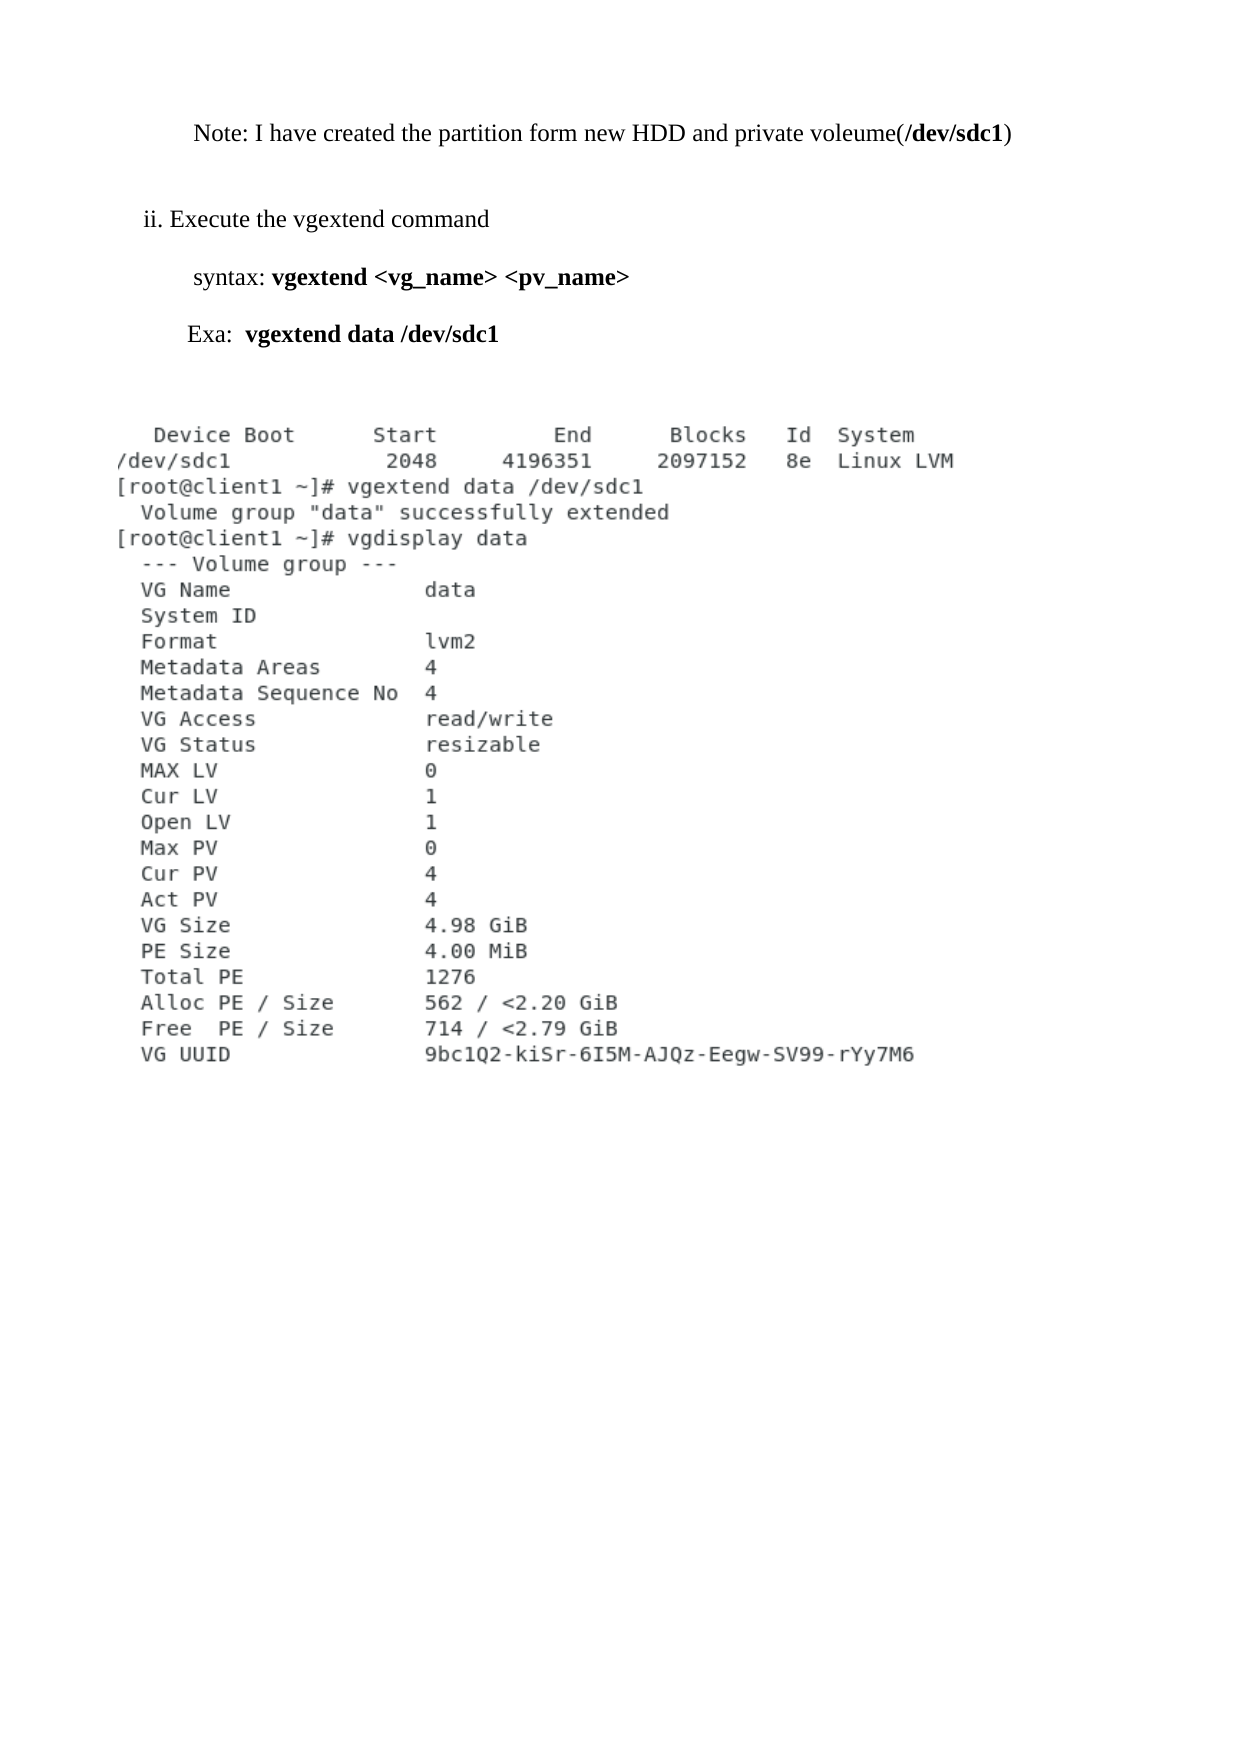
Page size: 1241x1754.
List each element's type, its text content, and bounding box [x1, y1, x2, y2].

text ii. Execute the vgextend command [118, 204, 1122, 233]
text syntax: vgextend <vg_name> <pv_name> [118, 262, 1122, 291]
text Note: I have created the partition form new HDD and private voleume(/dev/sdc1) [118, 118, 1122, 147]
text Exa: vgextend data /dev/sdc1 [118, 319, 1122, 348]
picture [118, 405, 1123, 1073]
